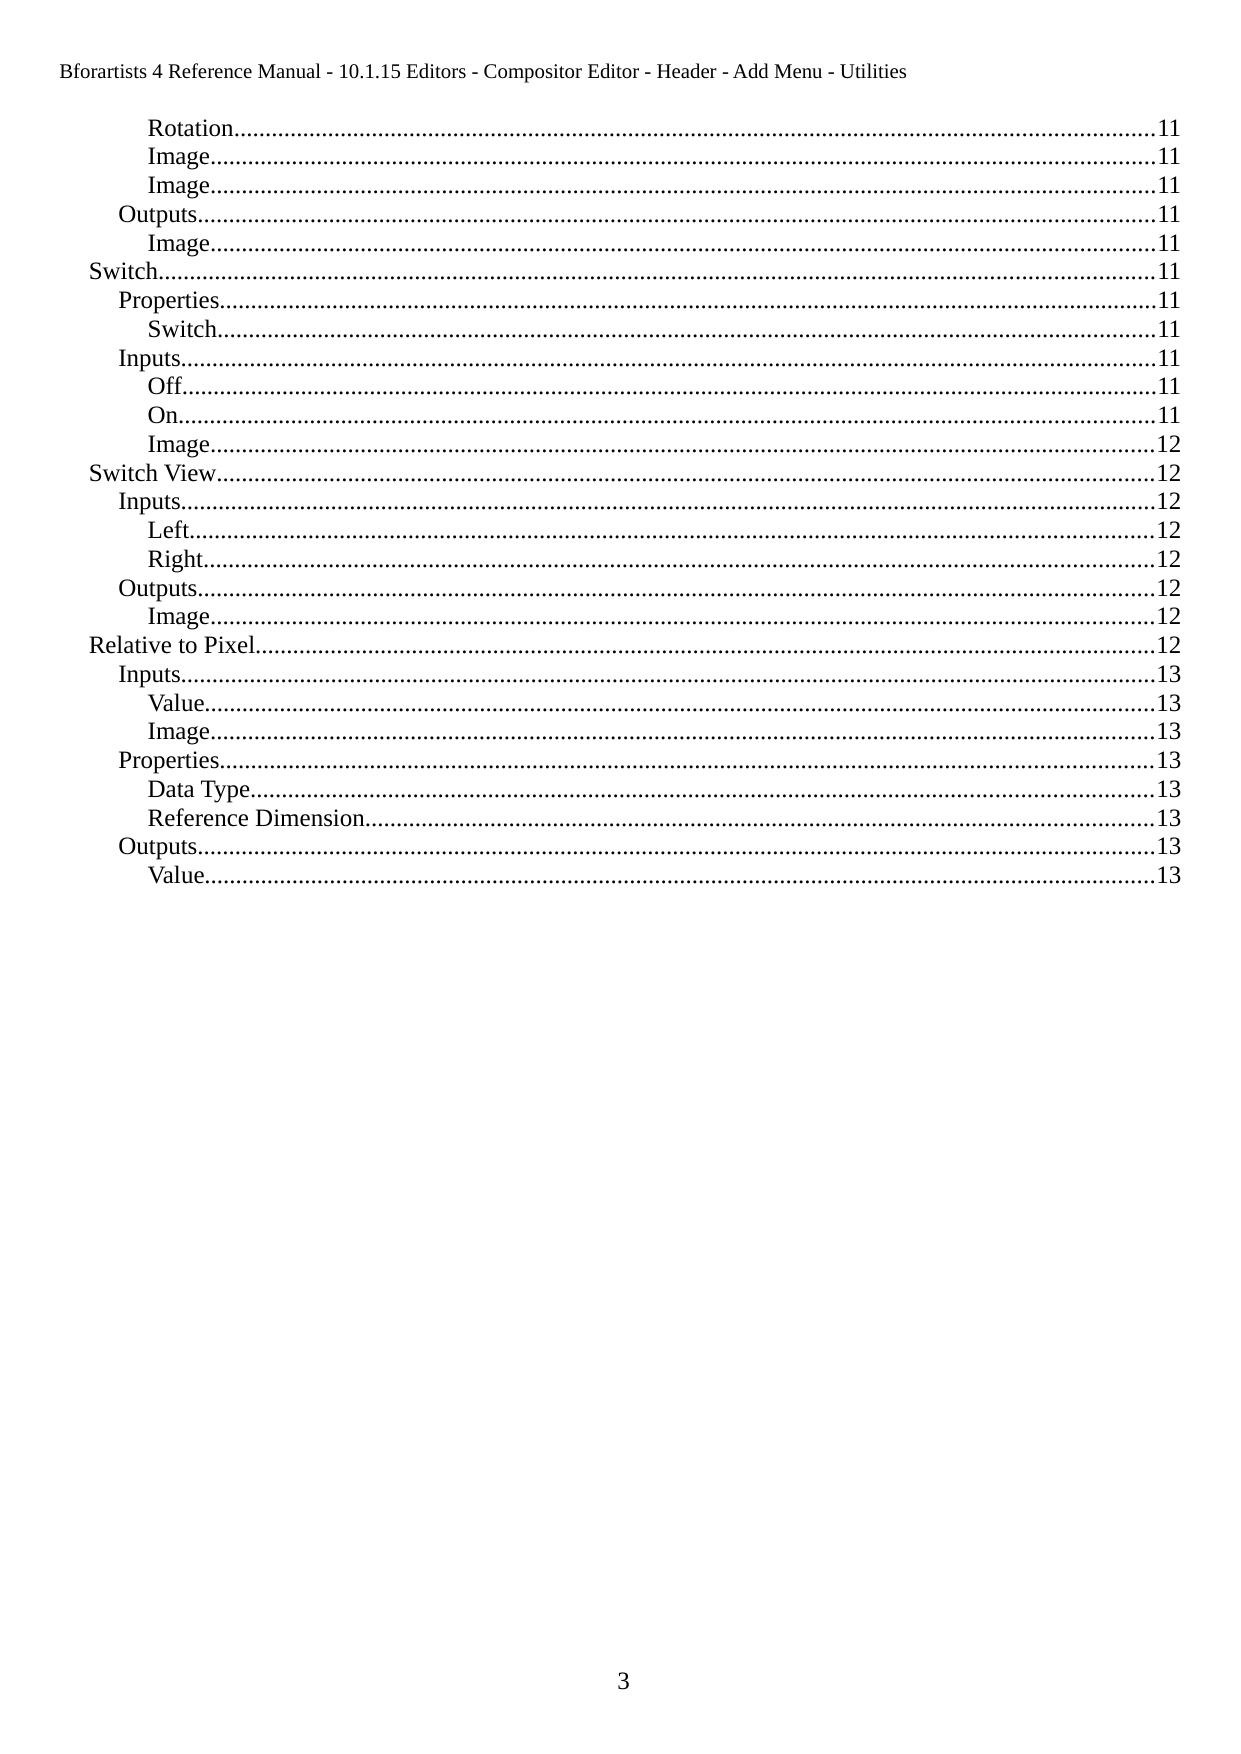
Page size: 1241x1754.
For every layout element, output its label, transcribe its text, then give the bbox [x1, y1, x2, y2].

text Image 12 [147, 601, 1181, 630]
text Data Type 13 [147, 774, 1181, 803]
text Value 13 [147, 860, 1181, 889]
text Relative to Pixel 12 [88, 630, 1181, 659]
text Image 12 [147, 429, 1181, 458]
text On 11 [147, 400, 1181, 429]
text Switch View 12 [88, 458, 1181, 486]
text Outputs 11 [118, 199, 1181, 228]
text Properties 13 [118, 745, 1181, 774]
text Switch 11 [88, 256, 1181, 285]
text Rotation 11 [147, 113, 1181, 141]
text Left 12 [147, 515, 1181, 544]
text Inputs 12 [118, 486, 1181, 515]
text Off 11 [147, 371, 1181, 400]
text Reference Dimension 13 [147, 803, 1181, 831]
text Right 12 [147, 544, 1181, 573]
text Value 13 [147, 688, 1181, 716]
text Image 13 [147, 716, 1181, 745]
text Switch 11 [147, 314, 1181, 343]
text Image 11 [147, 141, 1181, 170]
text Inputs 13 [118, 659, 1181, 688]
text Outputs 13 [118, 831, 1181, 860]
text Image 11 [147, 228, 1181, 256]
text Inputs 11 [118, 343, 1181, 371]
text Outputs 12 [118, 573, 1181, 601]
text Image 11 [147, 170, 1181, 199]
text Properties 11 [118, 285, 1181, 314]
